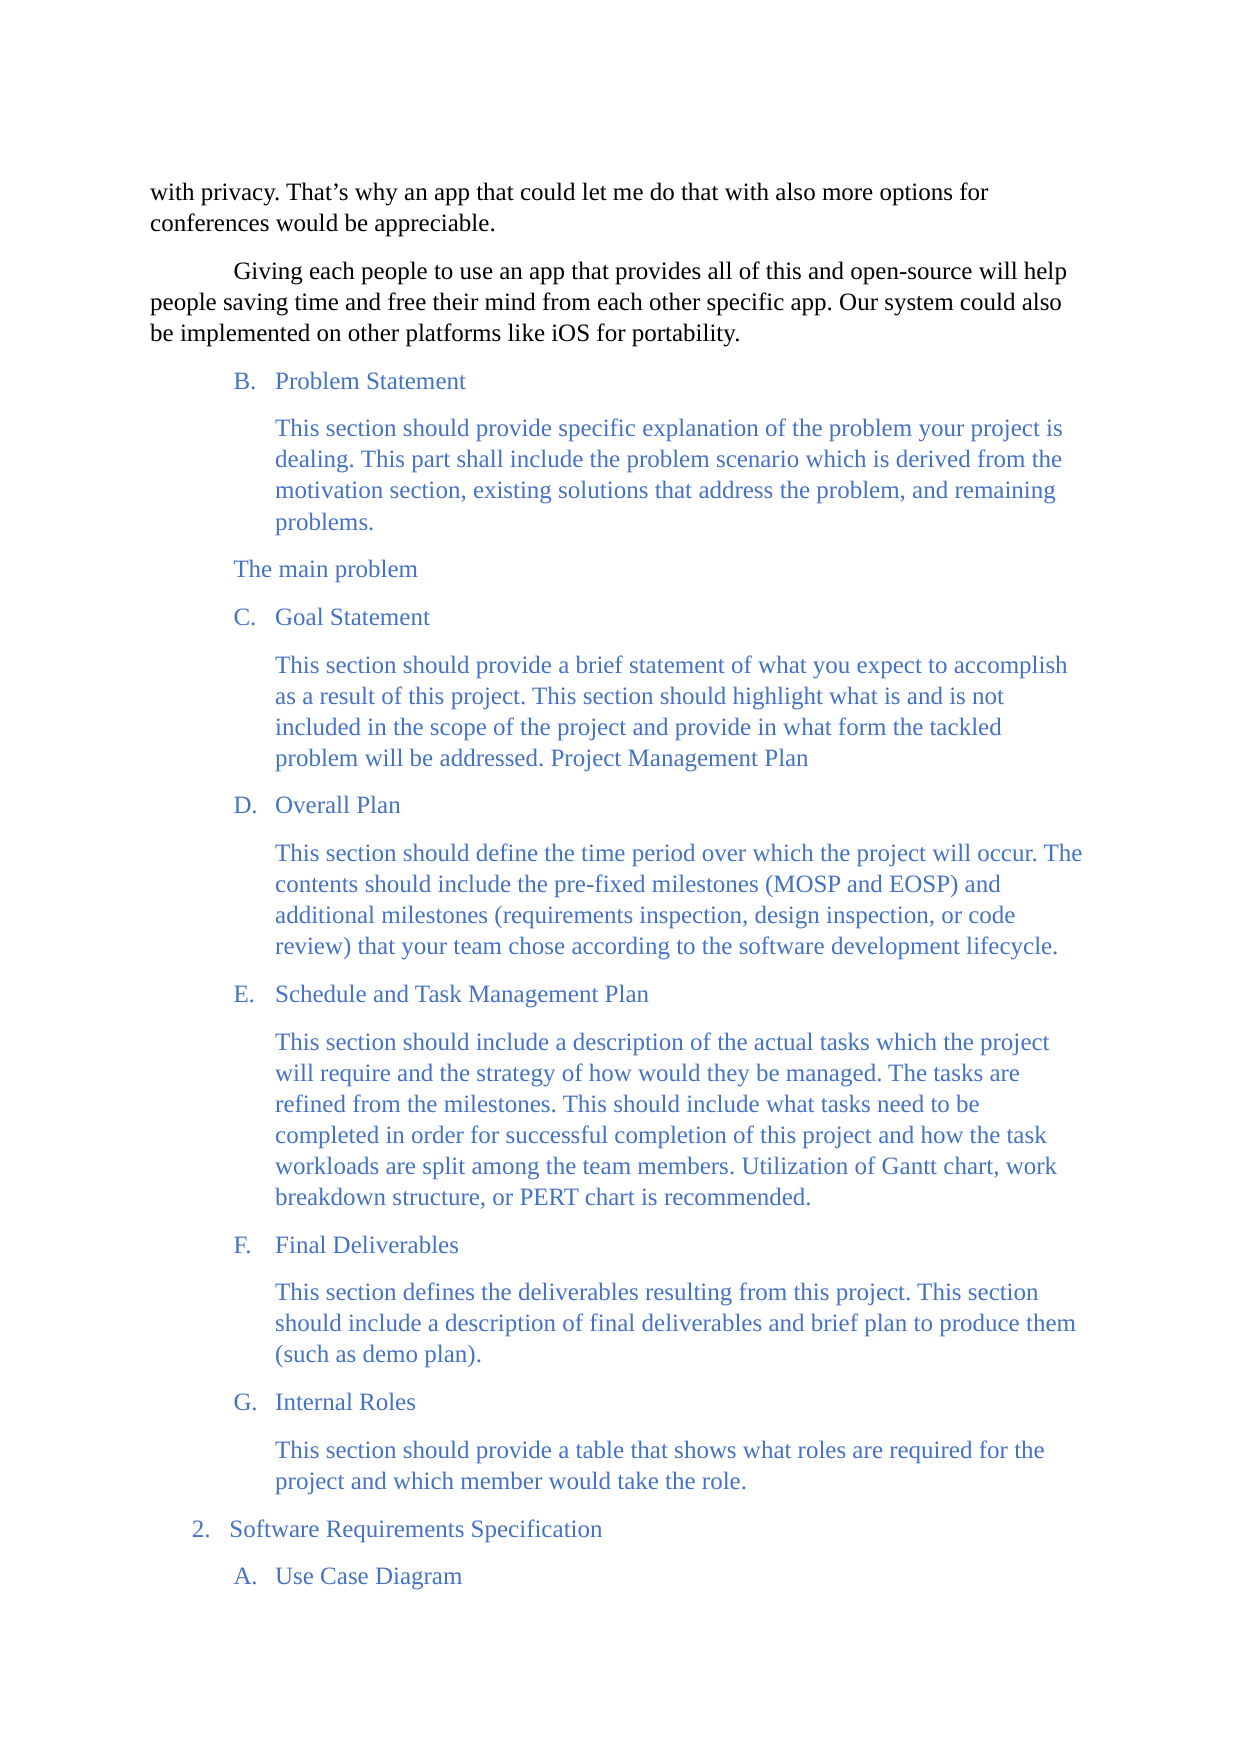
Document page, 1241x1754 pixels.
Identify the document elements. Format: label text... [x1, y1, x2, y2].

list This section should provide specific explanation of the problem your project is dealing. This part shall include the problem scenario which is derived from the motivation section, existing solutions that address the problem, and remaining problems. [275, 413, 1090, 535]
list Software Requirements Specification [192, 1514, 1090, 1542]
list Schedule and Task Management Plan [233, 979, 1090, 1008]
list Internal Roles [233, 1387, 1090, 1416]
list The main problem [150, 554, 1090, 583]
list Goal Statement [233, 602, 1090, 631]
list Problem Statement [233, 366, 1090, 394]
list This section should provide a brief statement of what you expect to accomplish as a result of this project. This section should highlight what is and is not included in the scope of the project and provide in what form the tackled problem will be addressed. Project Management Plan [275, 650, 1090, 772]
text with privacy. That’s why an app that could let me do that with also more options for conferences would be appreciable. [150, 177, 1090, 237]
list This section should include a description of the actual tasks which the project will require and the strategy of how would they be managed. The tasks are refined from the milestones. This should include what tasks need to be completed in order for successful completion of this project and how the task workloads are split among the team members. Utilization of Gantt chart, work breakdown structure, or PERT chart is recommended. [275, 1027, 1090, 1211]
list This section should define the time period over which the project will occur. The contents should include the pre-fixed milestones (MOSP and EOSP) and additional milestones (requirements inspection, design inspection, or code review) that your team chose according to the software development lifecycle. [275, 838, 1090, 960]
list Overall Plan [233, 791, 1090, 819]
list Use Case Diagram [233, 1561, 1090, 1590]
list This section defines the deliverables resulting from this project. This section should include a description of final deliverables and brief plan to produce them (such as demo plan). [275, 1277, 1090, 1368]
list This section should provide a table that shows what roles are required for the project and which member would take the role. [275, 1435, 1090, 1495]
text Giving each people to use an app that provides all of this and open-source will help people saving time and free their mind from each other specific app. Our system could also be implemented on other platforms like iOS for portability. [150, 256, 1090, 347]
list Final Deliverables [233, 1230, 1090, 1258]
